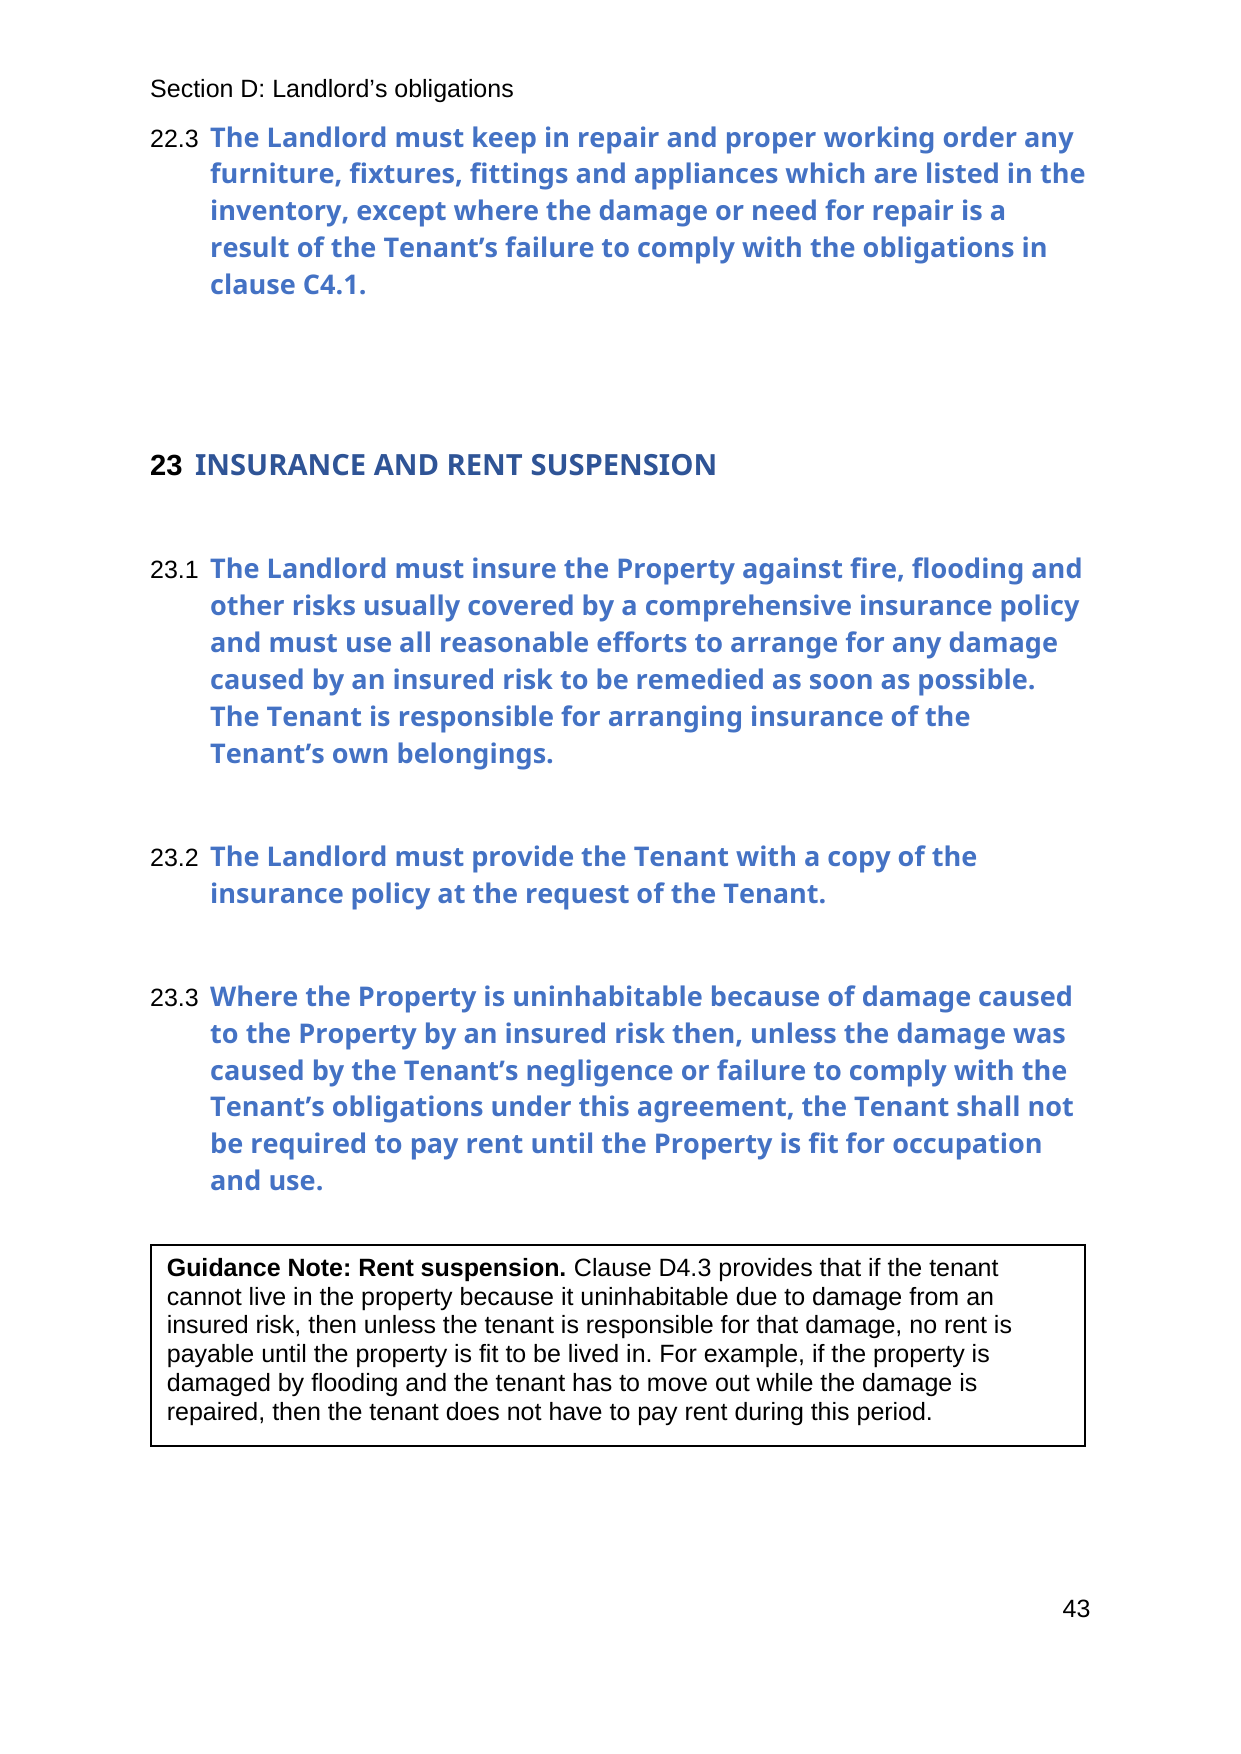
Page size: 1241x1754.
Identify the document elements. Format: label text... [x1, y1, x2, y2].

subtitle INSURANCE AND RENT SUSPENSION [150, 444, 1090, 483]
subtitle The Landlord must provide the Tenant with a copy of the insurance policy at the request of the Tenant. [150, 837, 1090, 911]
text Guidance Note: Rent suspension. Clause D4.3 provides that if the tenant cannot live in the property because it uninhabitable due to damage from an insured risk, then unless the tenant is responsible for that damage, no rent is payable until the property is fit to be lived in. For example, if the property is damaged by flooding and the tenant has to move out while the damage is repaired, then the tenant does not have to pay rent during this period. [167, 1253, 1069, 1426]
subtitle The Landlord must insure the Property against fire, flooding and other risks usually covered by a comprehensive insurance policy and must use all reasonable efforts to arrange for any damage caused by an insured risk to be remedied as soon as possible. The Tenant is responsible for arranging insurance of the Tenant’s own belongings. [150, 550, 1090, 771]
subtitle Where the Property is uninhabitable because of damage caused to the Property by an insured risk then, unless the damage was caused by the Tenant’s negligence or failure to comply with the Tenant’s obligations under this agreement, the Tenant shall not be required to pay rent until the Property is fit for occupation and use. [150, 977, 1090, 1198]
subtitle The Landlord must keep in repair and proper working order any furniture, fixtures, fittings and appliances which are listed in the inventory, except where the damage or need for repair is a result of the Tenant’s failure to comply with the obligations in clause C4.1. [150, 118, 1090, 302]
